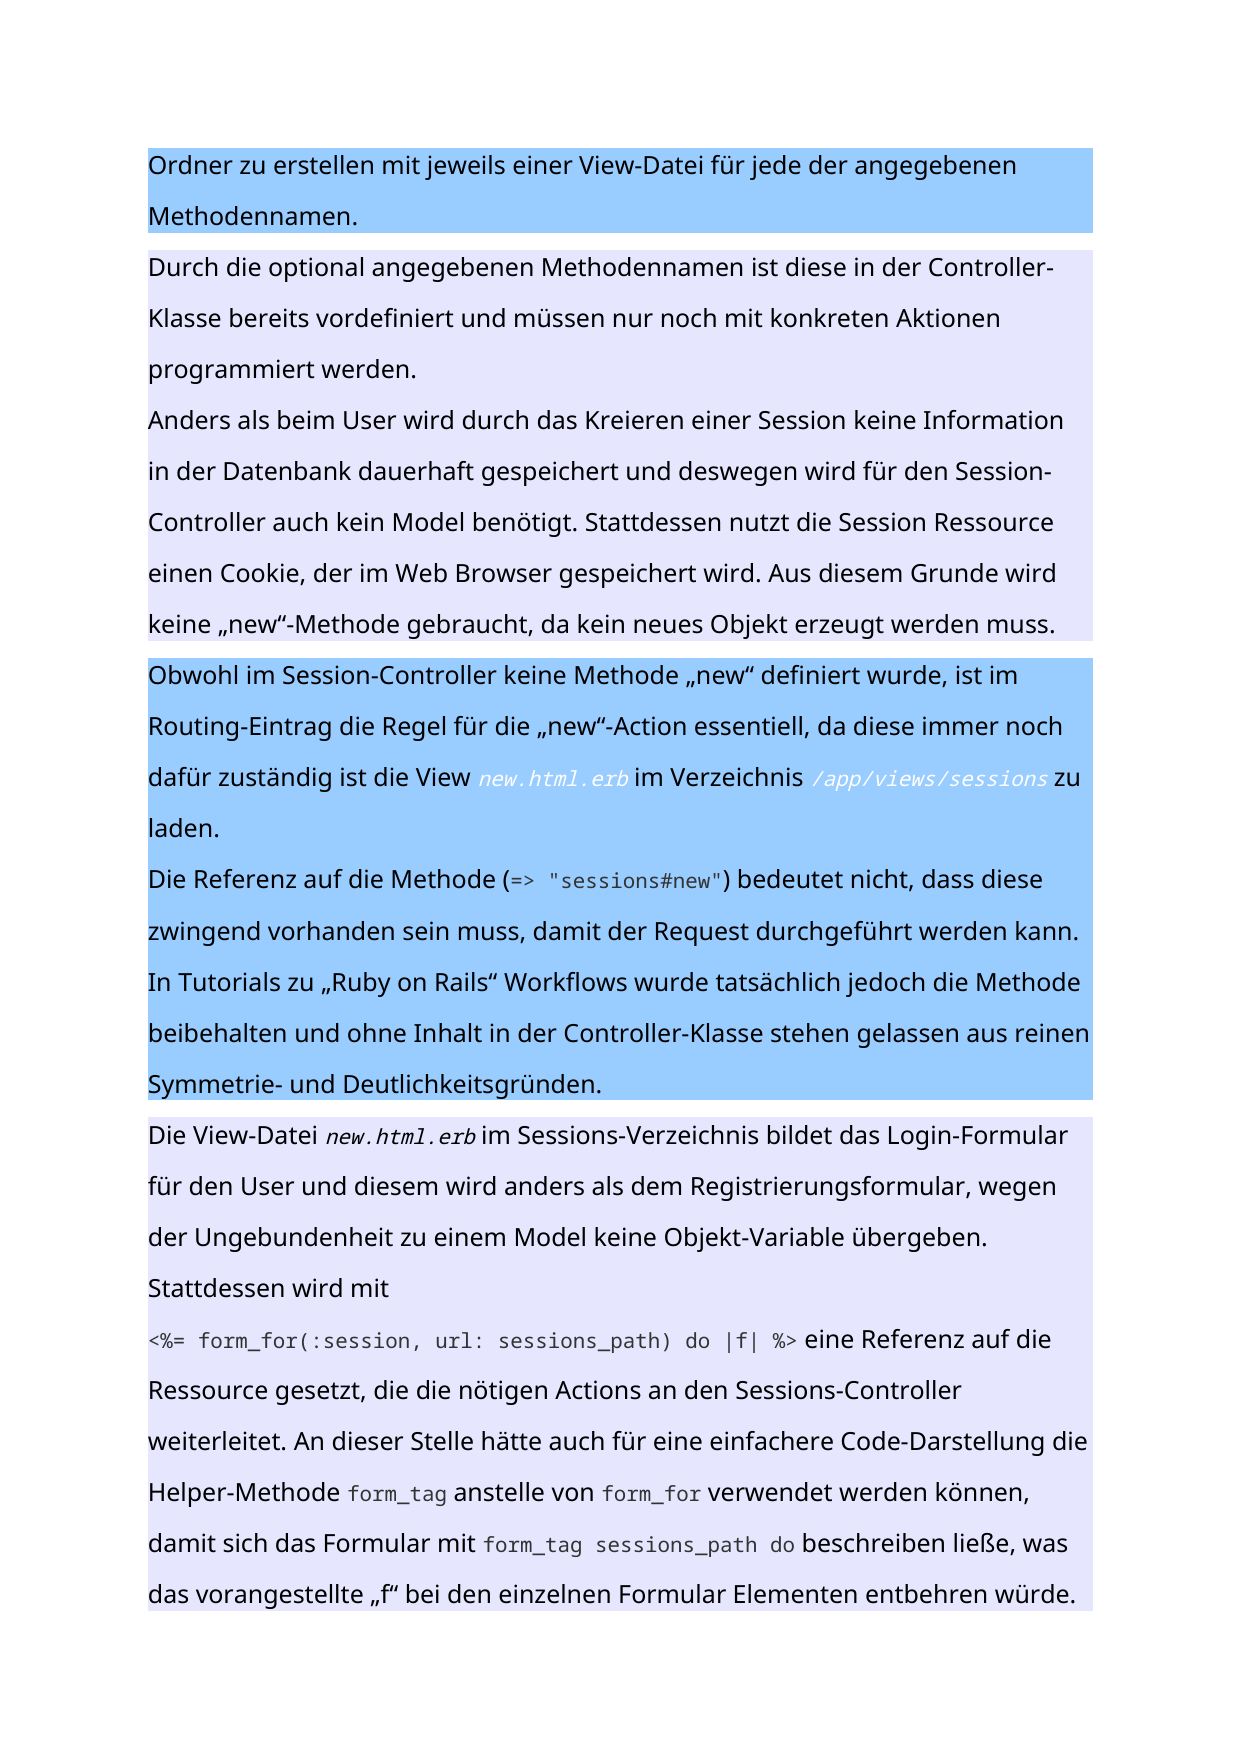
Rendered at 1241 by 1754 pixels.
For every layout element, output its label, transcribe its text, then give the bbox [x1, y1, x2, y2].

text Obwohl im Session-Controller keine Methode „new“ definiert wurde, ist im Routing-Eintrag die Regel für die „new“-Action essentiell, da diese immer noch dafür zuständig ist die View new.html.erb im Verzeichnis /app/views/sessions zu laden. [148, 658, 1093, 845]
text Ordner zu erstellen mit jeweils einer View-Datei für jede der angegebenen Methodennamen. [148, 148, 1093, 233]
text Durch die optional angegebenen Methodennamen ist diese in der Controller-Klasse bereits vordefiniert und müssen nur noch mit konkreten Aktionen programmiert werden. [148, 250, 1093, 386]
text Anders als beim User wird durch das Kreieren einer Session keine Information in der Datenbank dauerhaft gespeichert und deswegen wird für den Session-Controller auch kein Model benötigt. Stattdessen nutzt die Session Ressource einen Cookie, der im Web Browser gespeichert wird. Aus diesem Grunde wird keine „new“-Methode gebraucht, da kein neues Objekt erzeugt werden muss. [148, 403, 1093, 641]
text Die View-Datei new.html.erb im Sessions-Verzeichnis bildet das Login-Formular für den User und diesem wird anders als dem Registrierungsformular, wegen der Ungebundenheit zu einem Model keine Objekt-Variable übergeben. Stattdessen wird mit [148, 1117, 1093, 1304]
text <%= form_for(:session, url: sessions_path) do |f| %> eine Referenz auf die Ressource gesetzt, die die nötigen Actions an den Sessions-Controller weiterleitet. An dieser Stelle hätte auch für eine einfachere Code-Darstellung die Helper-Methode form_tag anstelle von form_for verwendet werden können, damit sich das Formular mit form_tag sessions_path do beschreiben ließe, was das vorangestellte „f“ bei den einzelnen Formular Elementen entbehren würde. [148, 1322, 1093, 1611]
text Die Referenz auf die Methode (=> "sessions#new") bedeutet nicht, dass diese zwingend vorhanden sein muss, damit der Request durchgeführt werden kann. In Tutorials zu „Ruby on Rails“ Workflows wurde tatsächlich jedoch die Methode beibehalten und ohne Inhalt in der Controller-Klasse stehen gelassen aus reinen Symmetrie- und Deutlichkeitsgründen. [148, 862, 1093, 1100]
